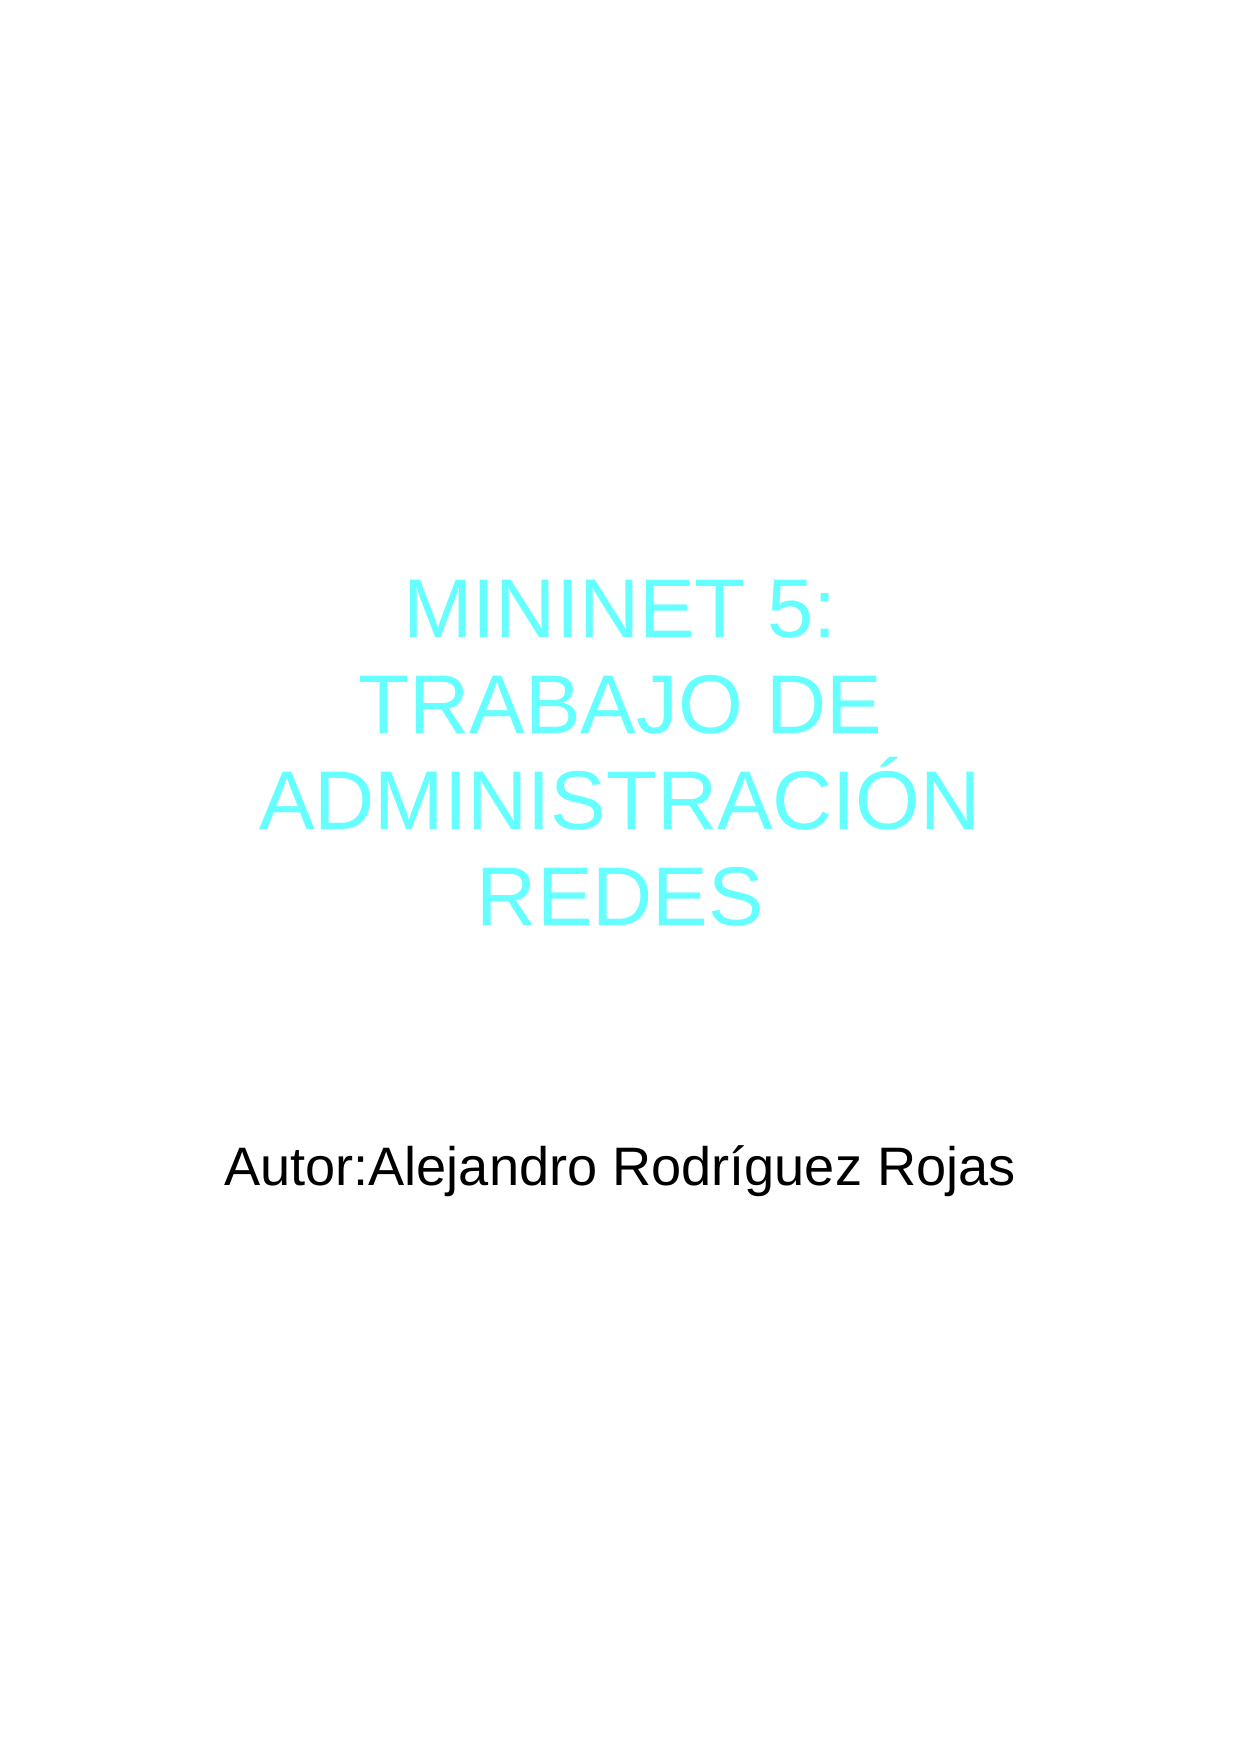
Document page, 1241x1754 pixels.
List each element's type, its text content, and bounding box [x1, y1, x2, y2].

text Autor:Alejandro Rodríguez Rojas [118, 1135, 1122, 1197]
text ADMINISTRACIÓN [118, 751, 1122, 847]
text MININET 5: [118, 560, 1122, 656]
text TRABAJO DE [118, 656, 1122, 751]
text REDES [118, 847, 1122, 943]
